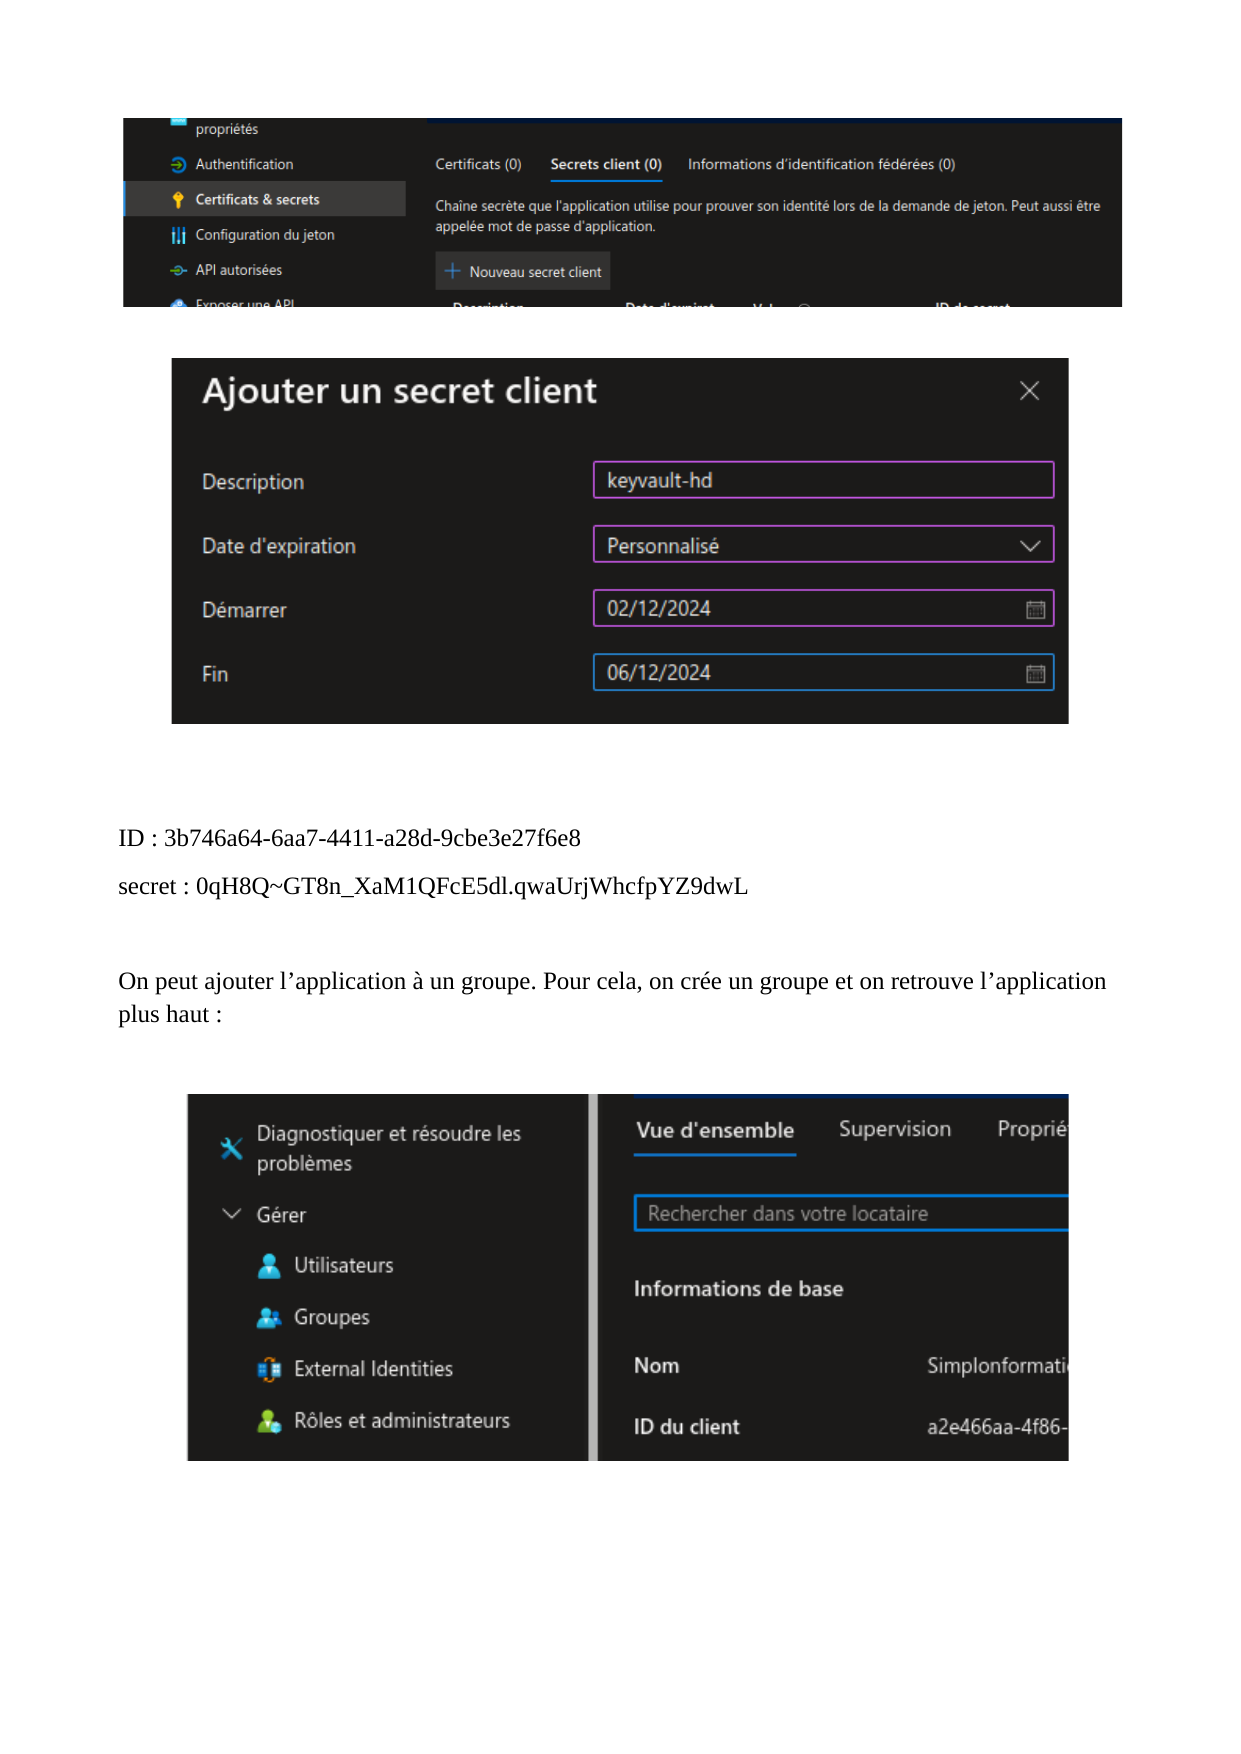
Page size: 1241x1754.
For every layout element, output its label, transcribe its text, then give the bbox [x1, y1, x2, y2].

text ID : 3b746a64-6aa7-4411-a28d-9cbe3e27f6e8 [118, 823, 1122, 852]
picture [171, 358, 1069, 724]
text On peut ajouter l’application à un groupe. Pour cela, on crée un groupe et on retrouve l’application plus haut : [118, 966, 1122, 1028]
text secret : 0qH8Q~GT8n_XaM1QFcE5dl.qwaUrjWhcfpYZ9dwL [118, 871, 1122, 900]
picture [118, 118, 1123, 307]
picture [171, 1094, 1069, 1461]
